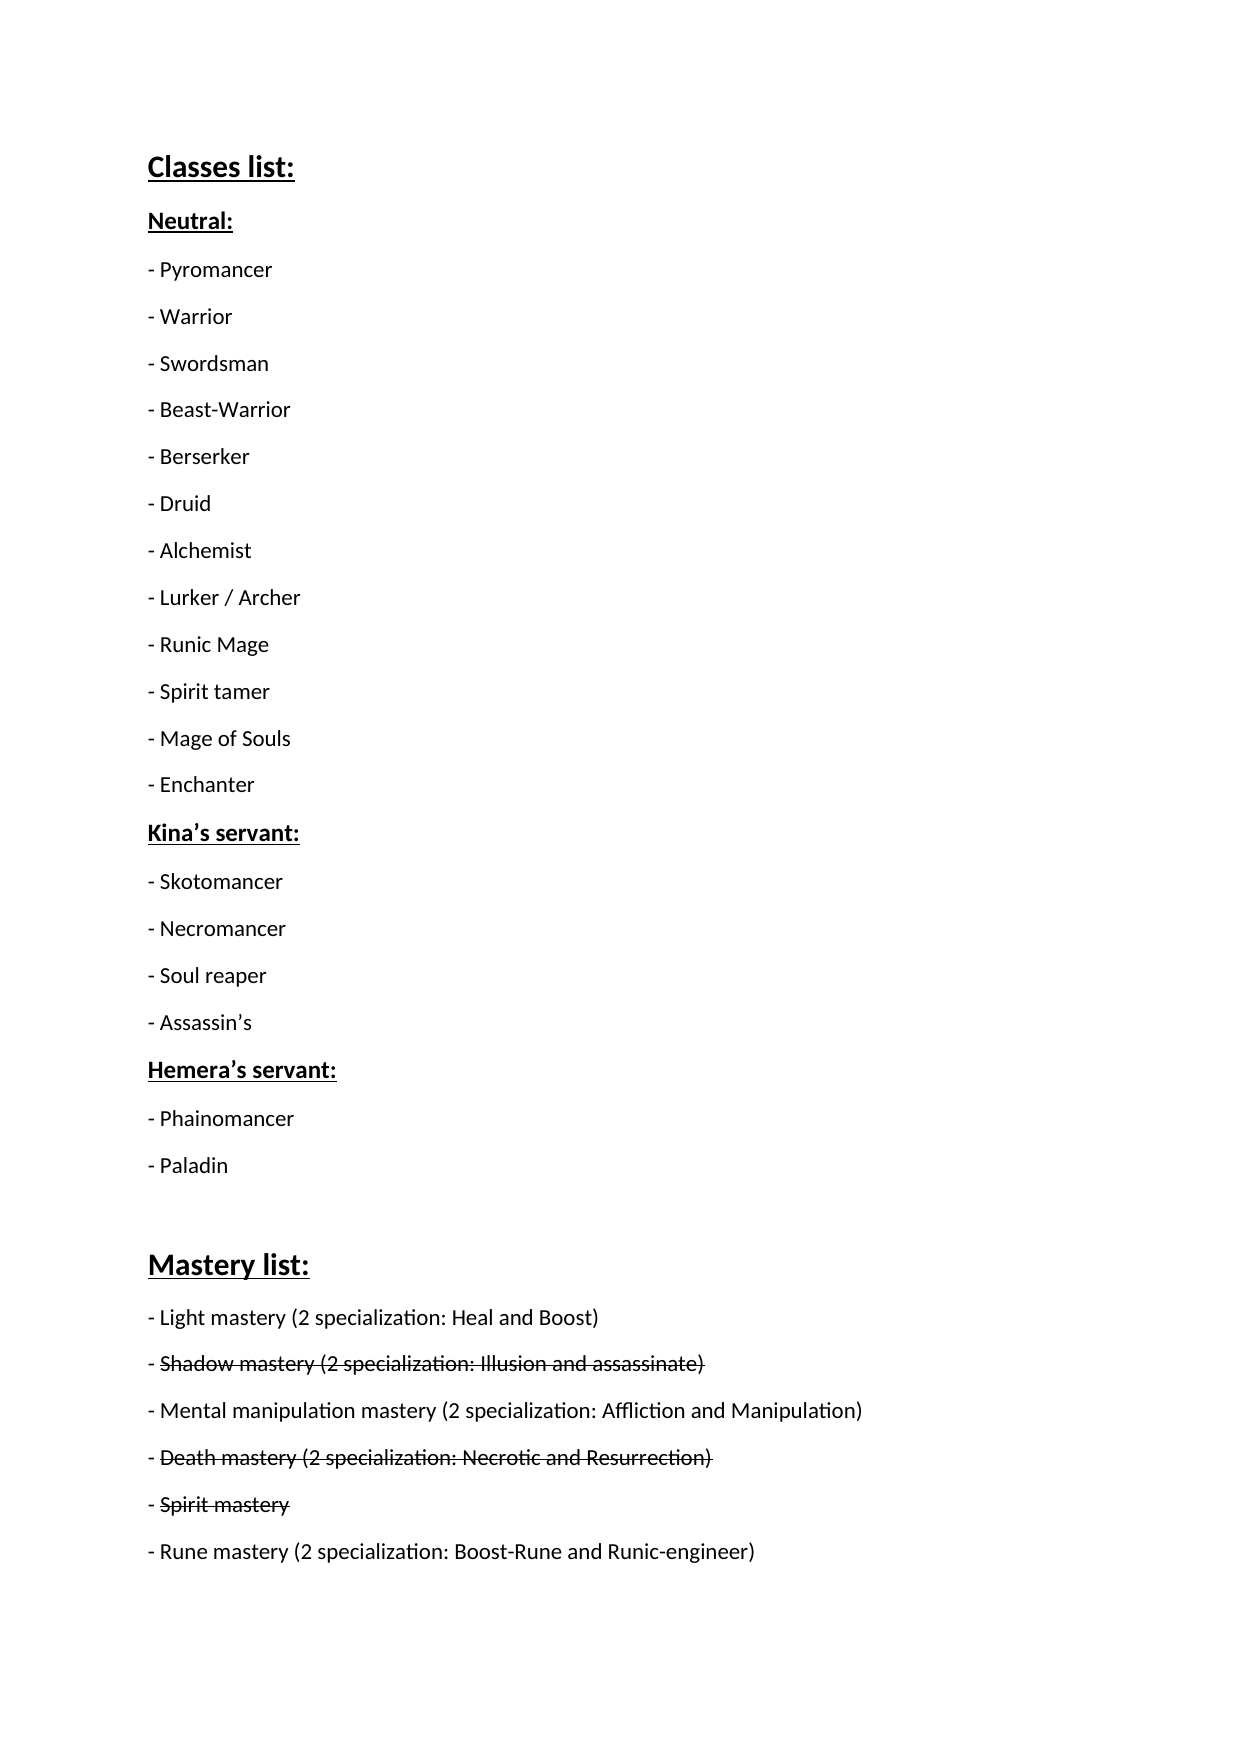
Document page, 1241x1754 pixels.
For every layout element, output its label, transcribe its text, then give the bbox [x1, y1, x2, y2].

text - Warrior [148, 302, 1093, 330]
text - Mental manipulation mastery (2 specialization: Affliction and Manipulation) [148, 1396, 1093, 1424]
text - Paladin [148, 1151, 1093, 1179]
text - Berserker [148, 442, 1093, 471]
text Neutral: [148, 205, 1093, 236]
text - Runic Mage [148, 630, 1093, 658]
text Kina’s servant: [148, 817, 1093, 848]
text - Enchanter [148, 771, 1093, 799]
text Classes list: [148, 148, 1093, 186]
text - Druid [148, 489, 1093, 517]
text - Light mastery (2 specialization: Heal and Boost) [148, 1303, 1093, 1331]
text Mastery list: [148, 1245, 1093, 1283]
text - Pyromancer [148, 255, 1093, 283]
text - Beast-Warrior [148, 396, 1093, 424]
text - Rune mastery (2 specialization: Boost-Rune and Runic-engineer) [148, 1537, 1093, 1565]
text - Spirit tamer [148, 677, 1093, 705]
text - Shadow mastery (2 specialization: Illusion and assassinate) [148, 1349, 1093, 1377]
text - Lurker / Archer [148, 583, 1093, 611]
text - Skotomancer [148, 867, 1093, 895]
text - Mage of Souls [148, 724, 1093, 752]
text - Soul reaper [148, 961, 1093, 989]
text - Phainomancer [148, 1104, 1093, 1132]
text - Alchemist [148, 536, 1093, 564]
text - Assassin’s [148, 1008, 1093, 1036]
text - Spirit mastery [148, 1490, 1093, 1518]
text - Death mastery (2 specialization: Necrotic and Resurrection) [148, 1443, 1093, 1471]
text - Necromancer [148, 914, 1093, 942]
text - Swordsman [148, 349, 1093, 377]
text Hemera’s servant: [148, 1054, 1093, 1085]
